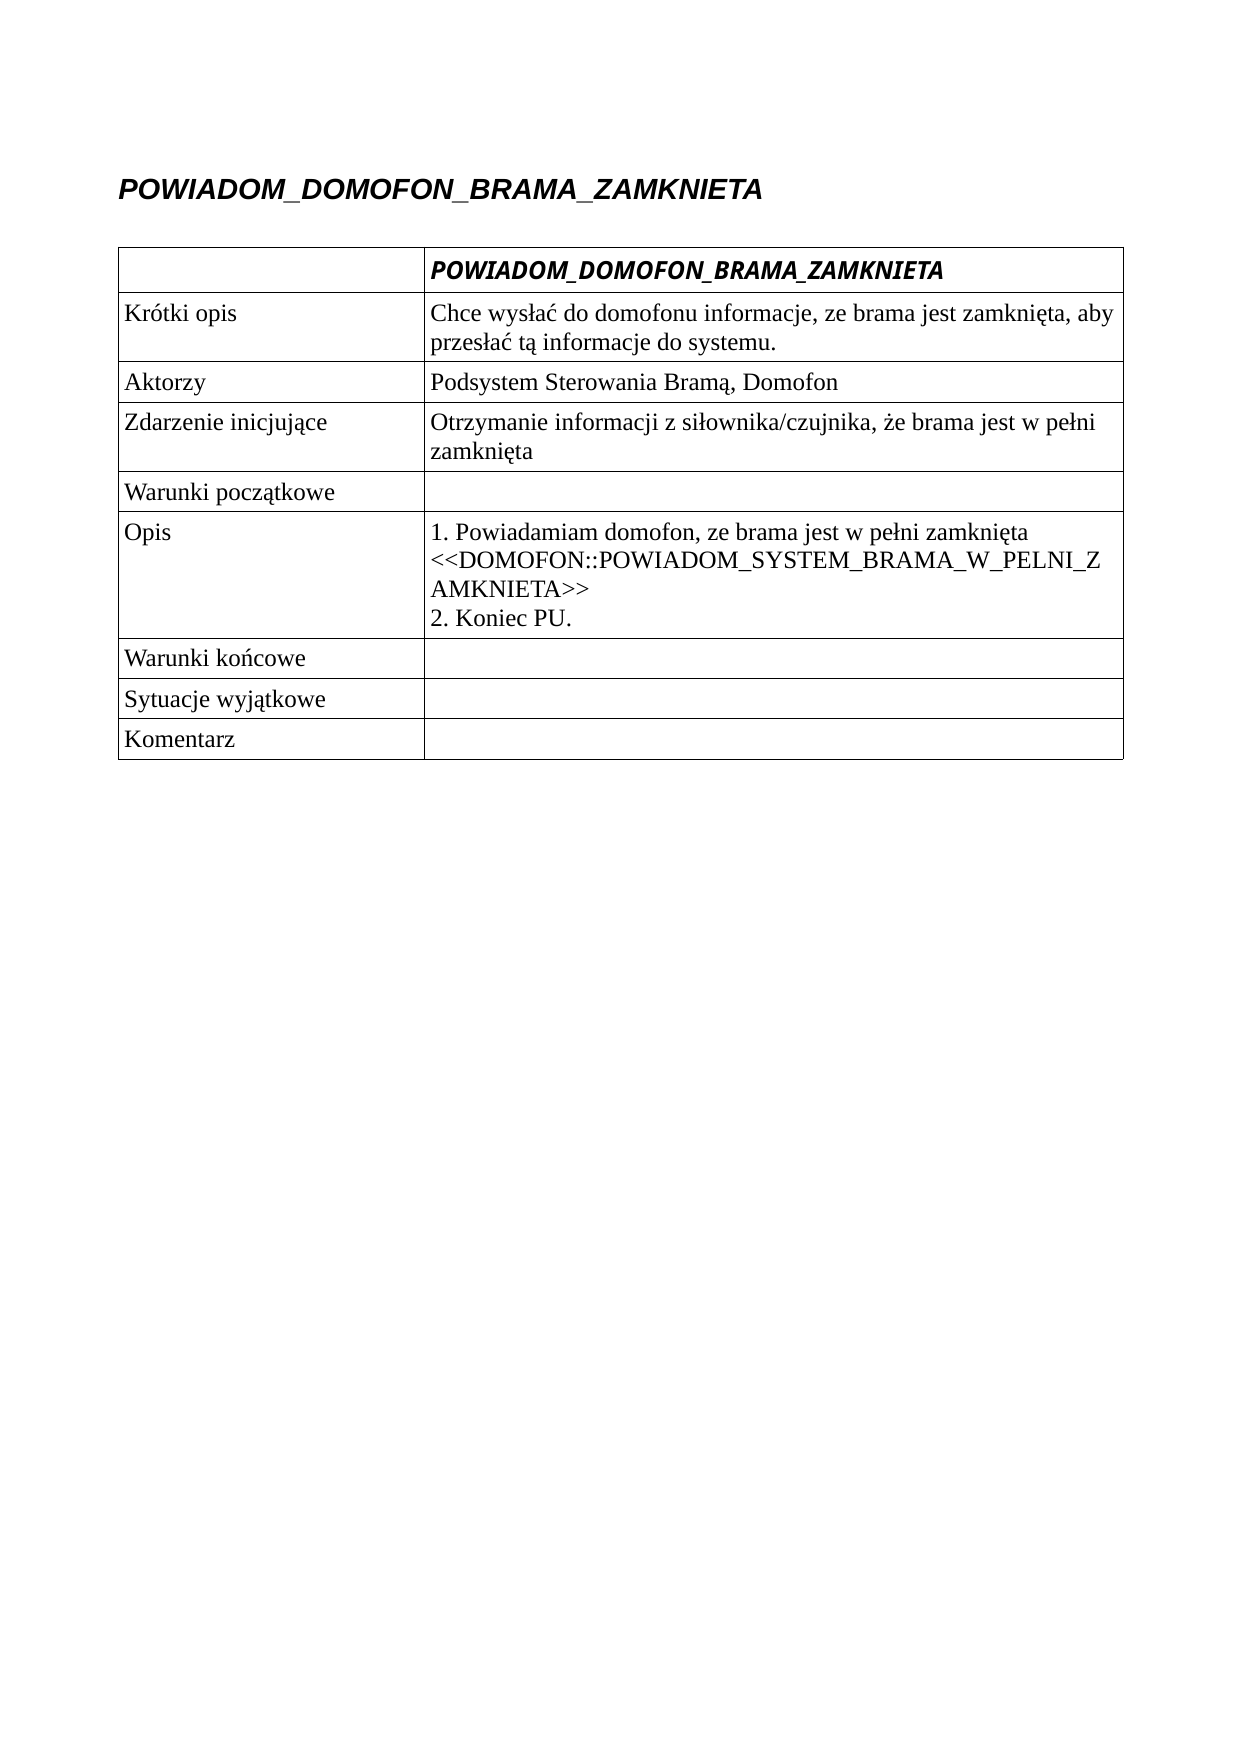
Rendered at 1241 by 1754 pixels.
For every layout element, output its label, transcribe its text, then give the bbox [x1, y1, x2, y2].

table_cell Sytuacje wyjątkowe [119, 679, 424, 718]
table_cell Warunki końcowe [119, 639, 424, 678]
table_cell [425, 639, 1123, 678]
table_cell [425, 679, 1123, 718]
table_cell Chce wysłać do domofonu informacje, ze brama jest zamknięta, aby przesłać tą informacje do systemu. [425, 293, 1123, 361]
table_cell Aktorzy [119, 362, 424, 402]
table_cell Krótki opis [119, 293, 424, 361]
subtitle POWIADOM_DOMOFON_BRAMA_ZAMKNIETA [118, 172, 1122, 205]
table_cell Opis [119, 512, 424, 638]
table_cell Warunki początkowe [119, 472, 424, 511]
table_cell Komentarz [119, 719, 424, 758]
table_cell Otrzymanie informacji z siłownika/czujnika, że brama jest w pełni zamknięta [425, 403, 1123, 471]
table_cell 1. Powiadamiam domofon, ze brama jest w pełni zamknięta <<DOMOFON::POWIADOM_SYSTEM_BRAMA_W_PELNI_ZAMKNIETA>> 2. Koniec PU. [425, 512, 1123, 638]
table_cell Zdarzenie inicjujące [119, 403, 424, 471]
table_header [119, 248, 424, 292]
table_cell [425, 472, 1123, 511]
table_cell Podsystem Sterowania Bramą, Domofon [425, 362, 1123, 402]
table_cell [425, 719, 1123, 758]
table_header POWIADOM_DOMOFON_BRAMA_ZAMKNIETA [425, 248, 1123, 292]
